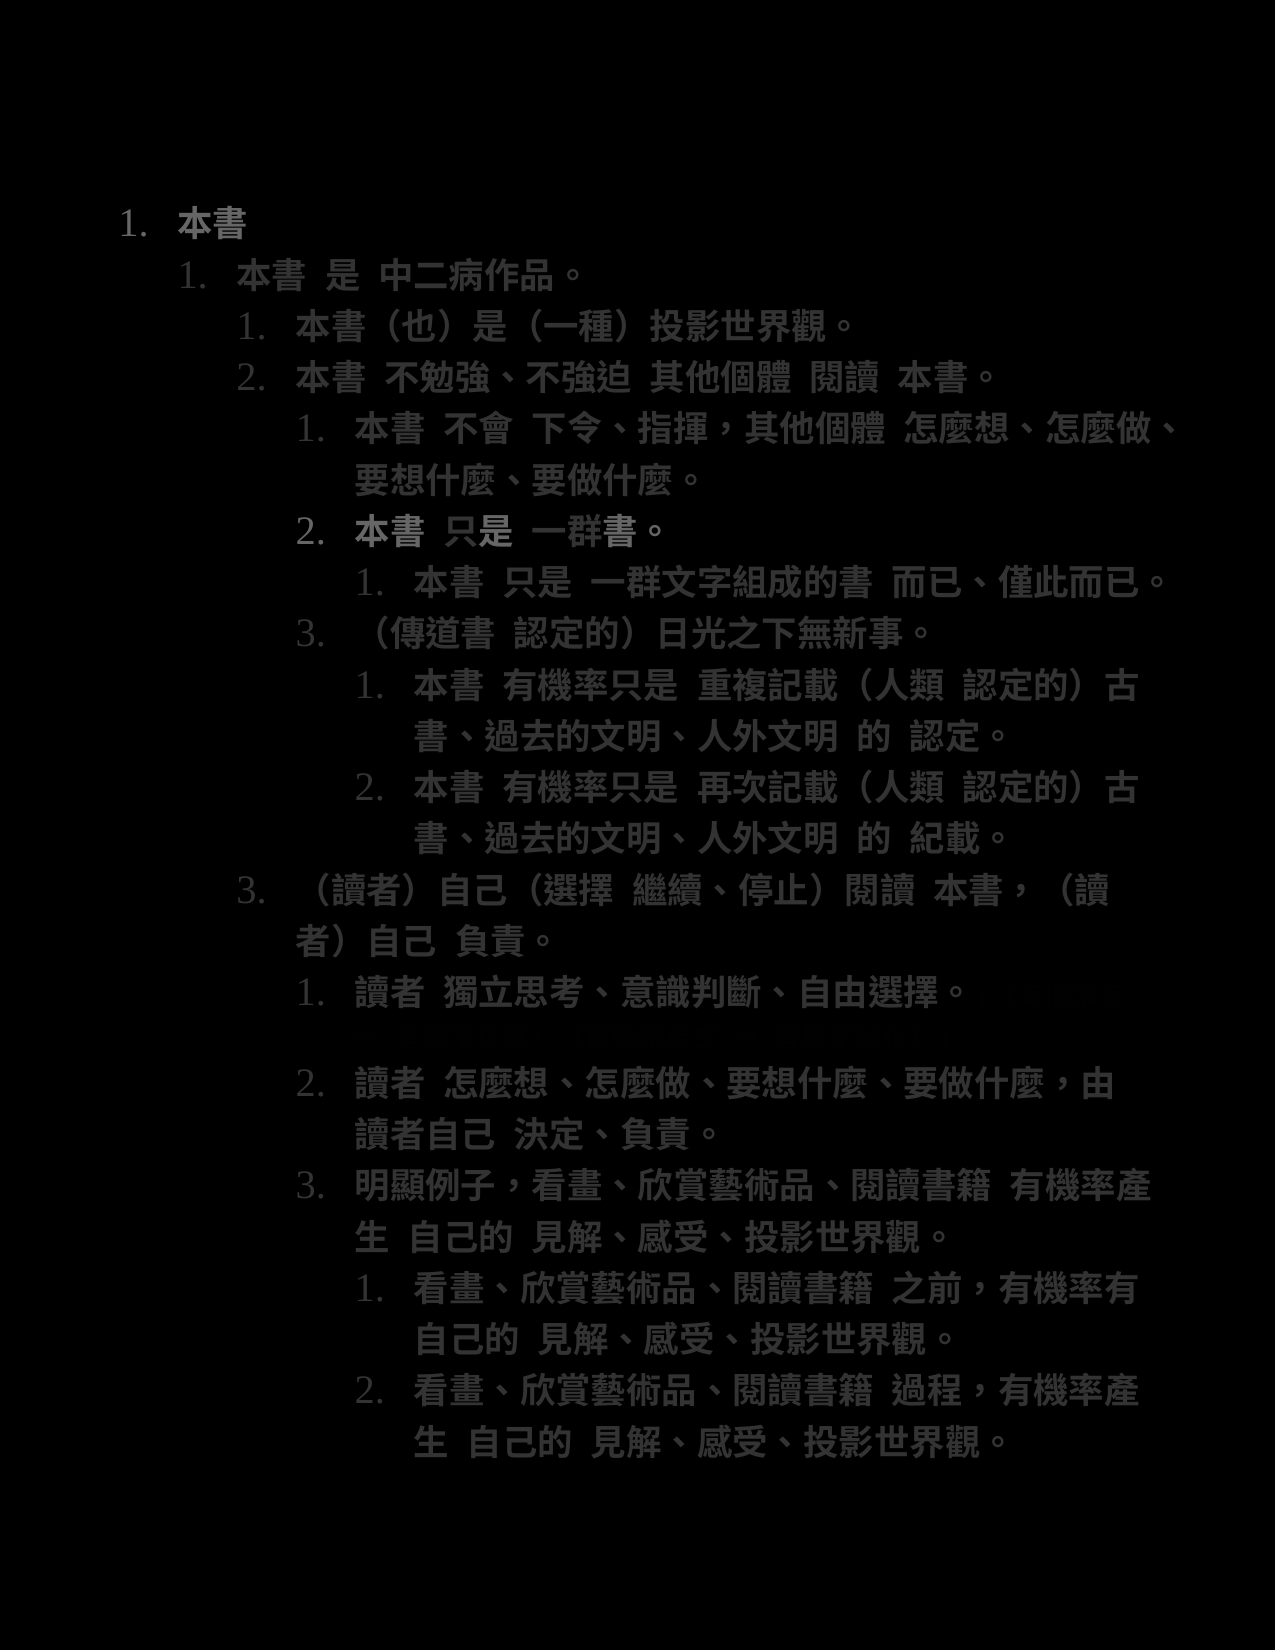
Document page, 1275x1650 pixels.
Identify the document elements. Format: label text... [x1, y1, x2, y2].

list 本書 只是 一群書。 [295, 503, 1157, 554]
list 看畫、欣賞藝術品、閱讀書籍 之前，有機率有 自己的 見解、感受、投影世界觀。 [354, 1260, 1157, 1363]
list 本書 [118, 196, 1157, 247]
list （傳道書 認定的）日光之下無新事。 [295, 606, 1157, 657]
list 本書 不勉強、不強迫 其他個體 閱讀 本書。 [236, 349, 1157, 401]
list 本書 不會 下令、指揮，其他個體 怎麼想、怎麼做、要想什麼、要做什麼。 [295, 401, 1157, 503]
list 讀者 獨立思考、意識判斷、自由選擇。{（有機率有 ↔ 有機率存在）（有機率產生 ↔ 有機率變化）} [295, 964, 1157, 1055]
list 看畫、欣賞藝術品、閱讀書籍 過程，有機率產生 自己的 見解、感受、投影世界觀。 [354, 1363, 1157, 1465]
list 本書 有機率只是 重複記載（人類 認定的）古書、過去的文明、人外文明 的 認定。 [354, 657, 1157, 759]
list 本書（也）是（一種）投影世界觀。 [236, 298, 1157, 349]
list 本書 有機率只是 再次記載（人類 認定的）古書、過去的文明、人外文明 的 紀載。 [354, 759, 1157, 862]
list 本書 只是 一群文字組成的書 而已、僅此而已。 [354, 554, 1157, 606]
list 明顯例子，看畫、欣賞藝術品、閱讀書籍 有機率產生 自己的 見解、感受、投影世界觀。 [295, 1158, 1157, 1260]
list 本書 是 中二病作品。 [177, 247, 1157, 298]
list 讀者 怎麼想、怎麼做、要想什麼、要做什麼，由 讀者自己 決定、負責。 [295, 1055, 1157, 1158]
list （讀者）自己（選擇 繼續、停止）閱讀 本書，（讀者）自己 負責。 [236, 862, 1157, 964]
